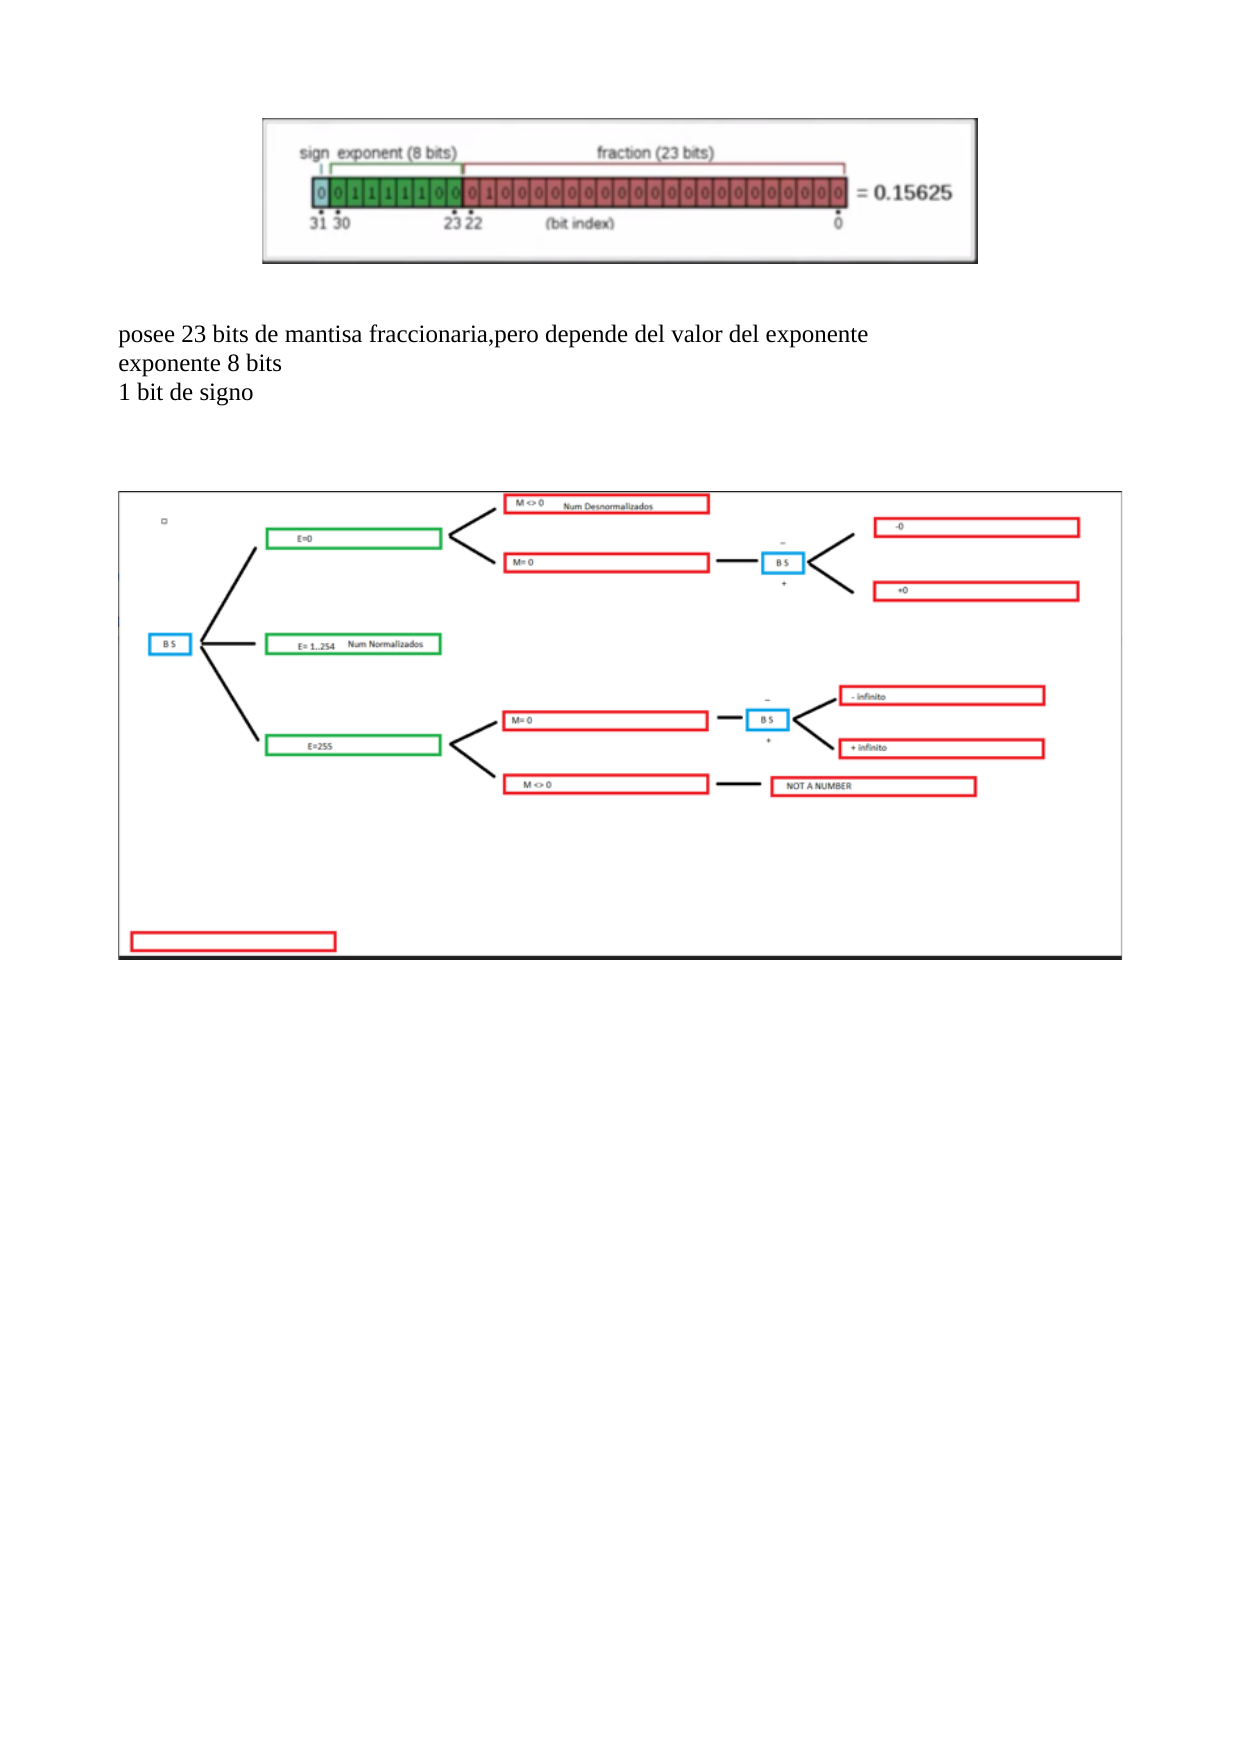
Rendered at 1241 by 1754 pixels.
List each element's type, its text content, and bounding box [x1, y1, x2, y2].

picture [118, 491, 1123, 960]
text exponente 8 bits [118, 348, 1122, 377]
text 1 bit de signo [118, 377, 1122, 406]
text posee 23 bits de mantisa fraccionaria,pero depende del valor del exponente [118, 319, 1122, 348]
picture [262, 118, 978, 264]
